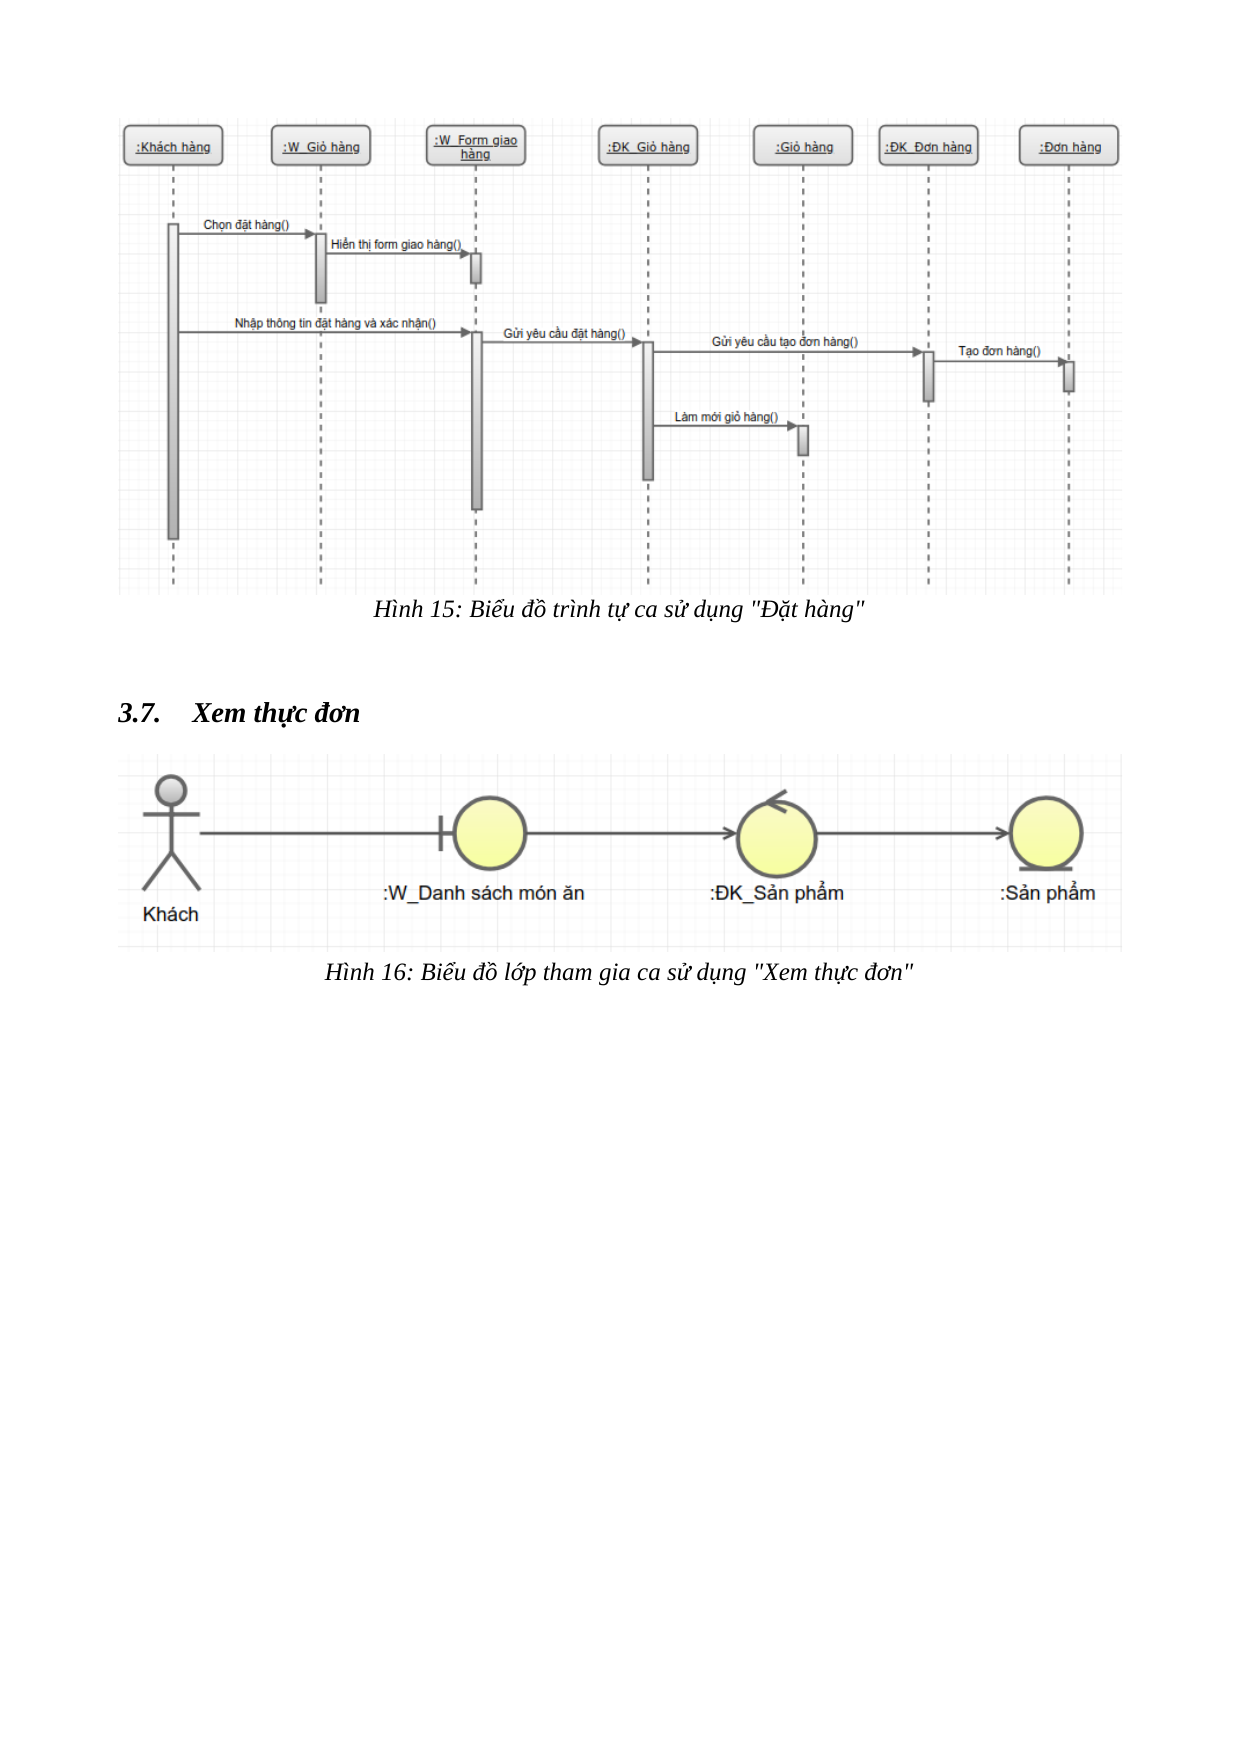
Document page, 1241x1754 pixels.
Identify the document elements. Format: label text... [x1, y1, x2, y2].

picture [118, 118, 1123, 595]
subtitle Xem thực đơn [118, 696, 1122, 729]
text Hình 16: Biểu đồ lớp tham gia ca sử dụng "Xem thực đơn" [118, 952, 1122, 985]
picture [118, 754, 1123, 952]
text Hình 15: Biểu đồ trình tự ca sử dụng "Đặt hàng" [118, 595, 1122, 623]
